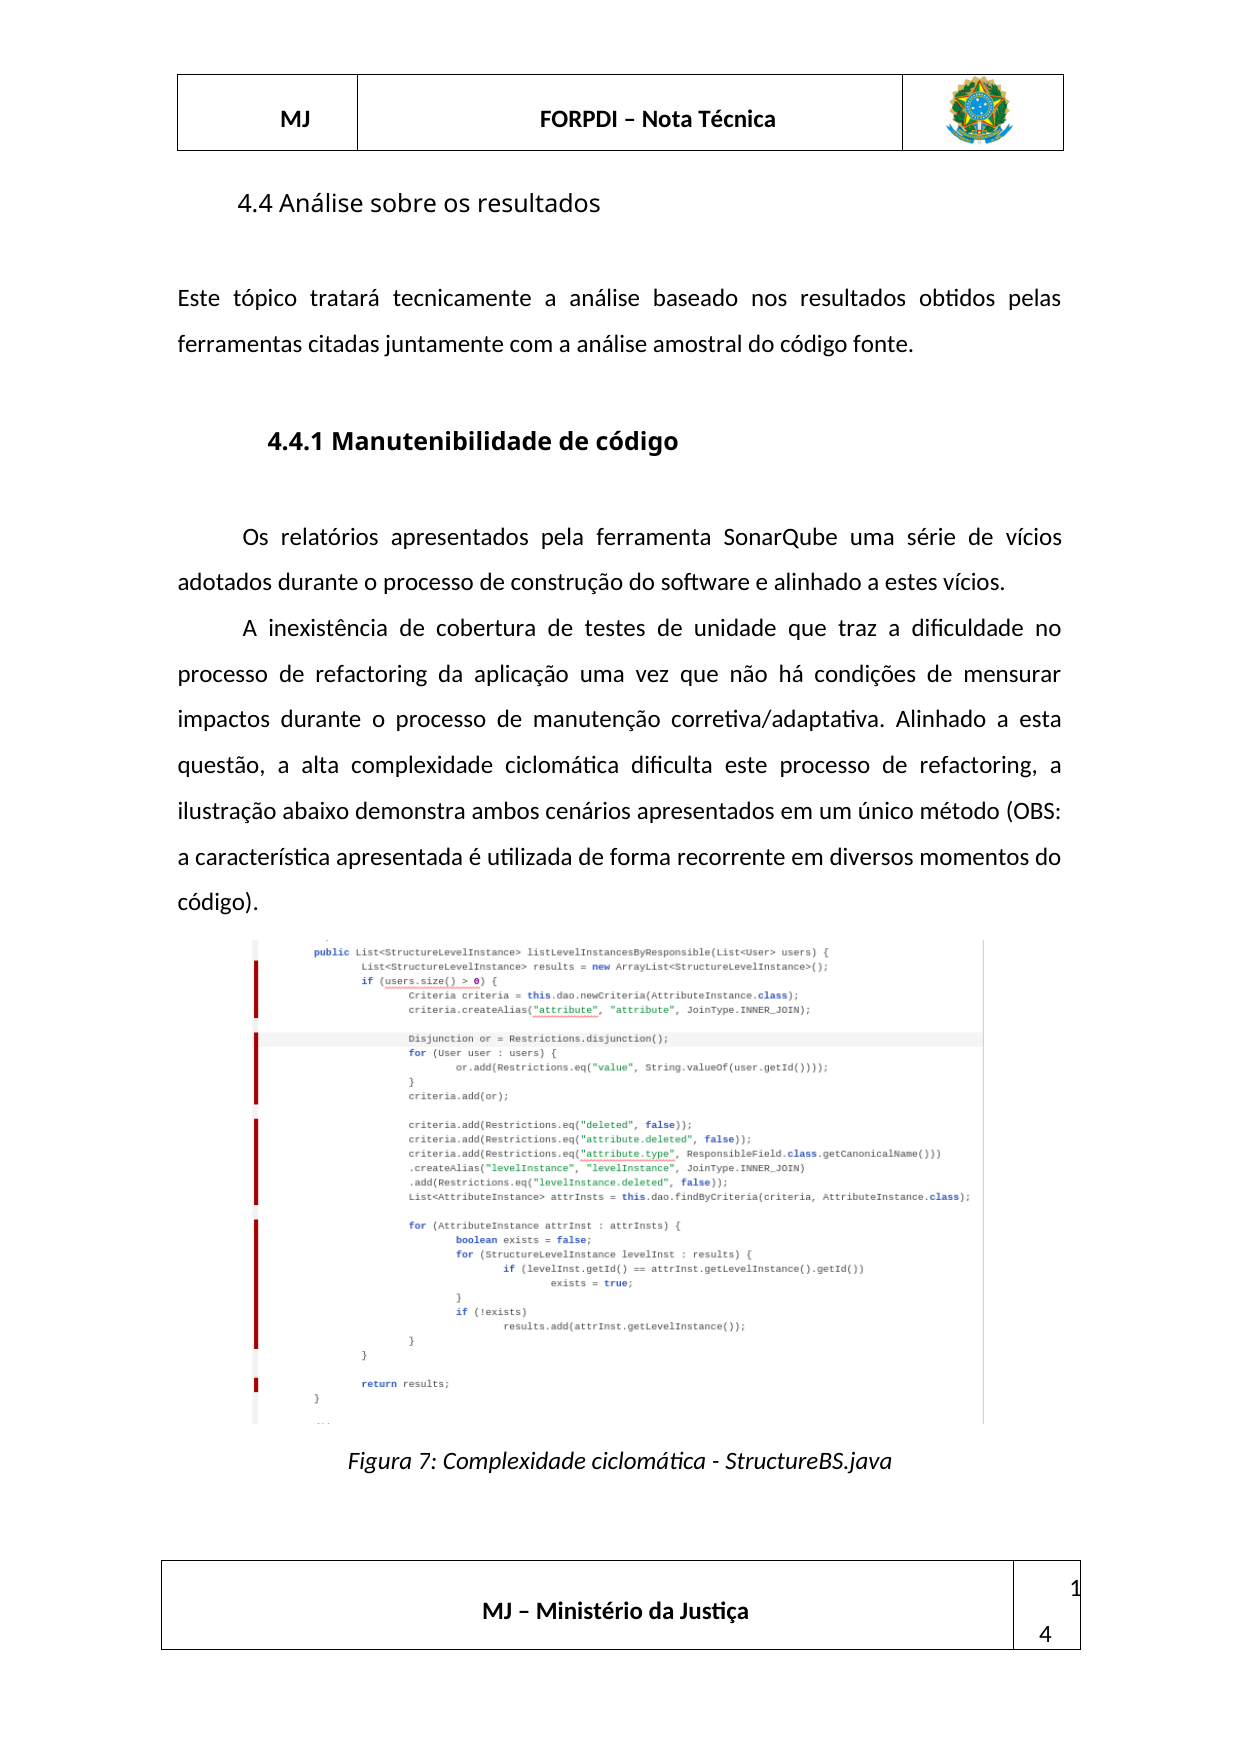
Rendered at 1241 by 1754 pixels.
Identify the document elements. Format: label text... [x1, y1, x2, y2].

subtitle 4.4.1 Manutenibilidade de código [177, 424, 267, 458]
text A inexistência de cobertura de testes de unidade que traz a dificuldade no processo de refactoring da aplicação uma vez que não há condições de mensurar impactos durante o processo de manutenção corretiva/adaptativa. Alinhado a esta questão, a alta complexidade ciclomática dificulta este processo de refactoring, a ilustração abaixo demonstra ambos cenários apresentados em um único método (OBS: a característica apresentada é utilizada de forma recorrente em diversos momentos do código). [177, 612, 1063, 658]
text A inexistência de cobertura de testes de unidade que traz a dificuldade no processo de refactoring da aplicação uma vez que não há condições de mensurar impactos durante o processo de manutenção corretiva/adaptativa. Alinhado a esta questão, a alta complexidade ciclomática dificulta este processo de refactoring, a ilustração abaixo demonstra ambos cenários apresentados em um único método (OBS: a característica apresentada é utilizada de forma recorrente em diversos momentos do código). [177, 688, 1063, 704]
text A inexistência de cobertura de testes de unidade que traz a dificuldade no processo de refactoring da aplicação uma vez que não há condições de mensurar impactos durante o processo de manutenção corretiva/adaptativa. Alinhado a esta questão, a alta complexidade ciclomática dificulta este processo de refactoring, a ilustração abaixo demonstra ambos cenários apresentados em um único método (OBS: a característica apresentada é utilizada de forma recorrente em diversos momentos do código). [177, 871, 1063, 917]
text A inexistência de cobertura de testes de unidade que traz a dificuldade no processo de refactoring da aplicação uma vez que não há condições de mensurar impactos durante o processo de manutenção corretiva/adaptativa. Alinhado a esta questão, a alta complexidade ciclomática dificulta este processo de refactoring, a ilustração abaixo demonstra ambos cenários apresentados em um único método (OBS: a característica apresentada é utilizada de forma recorrente em diversos momentos do código). [177, 734, 1063, 749]
subtitle 4.4 Análise sobre os resultados [177, 186, 237, 220]
text A inexistência de cobertura de testes de unidade que traz a dificuldade no processo de refactoring da aplicação uma vez que não há condições de mensurar impactos durante o processo de manutenção corretiva/adaptativa. Alinhado a esta questão, a alta complexidade ciclomática dificulta este processo de refactoring, a ilustração abaixo demonstra ambos cenários apresentados em um único método (OBS: a característica apresentada é utilizada de forma recorrente em diversos momentos do código). [177, 826, 1063, 841]
picture [944, 75, 1020, 149]
text A inexistência de cobertura de testes de unidade que traz a dificuldade no processo de refactoring da aplicação uma vez que não há condições de mensurar impactos durante o processo de manutenção corretiva/adaptativa. Alinhado a esta questão, a alta complexidade ciclomática dificulta este processo de refactoring, a ilustração abaixo demonstra ambos cenários apresentados em um único método (OBS: a característica apresentada é utilizada de forma recorrente em diversos momentos do código). [177, 780, 1063, 795]
text Os relatórios apresentados pela ferramenta SonarQube uma série de vícios adotados durante o processo de construção do software e alinhado a estes vícios. [177, 521, 1063, 597]
text Este tópico tratará tecnicamente a análise baseado nos resultados obtidos pelas ferramentas citadas juntamente com a análise amostral do código fonte. [100, 313, 1063, 359]
subtitle 4.4 Análise sobre os resultados [601, 186, 1063, 220]
text Figura 7: Complexidade ciclomática - StructureBS.java [252, 1424, 988, 1475]
picture [252, 940, 988, 1424]
subtitle 4.4.1 Manutenibilidade de código [679, 424, 1063, 458]
